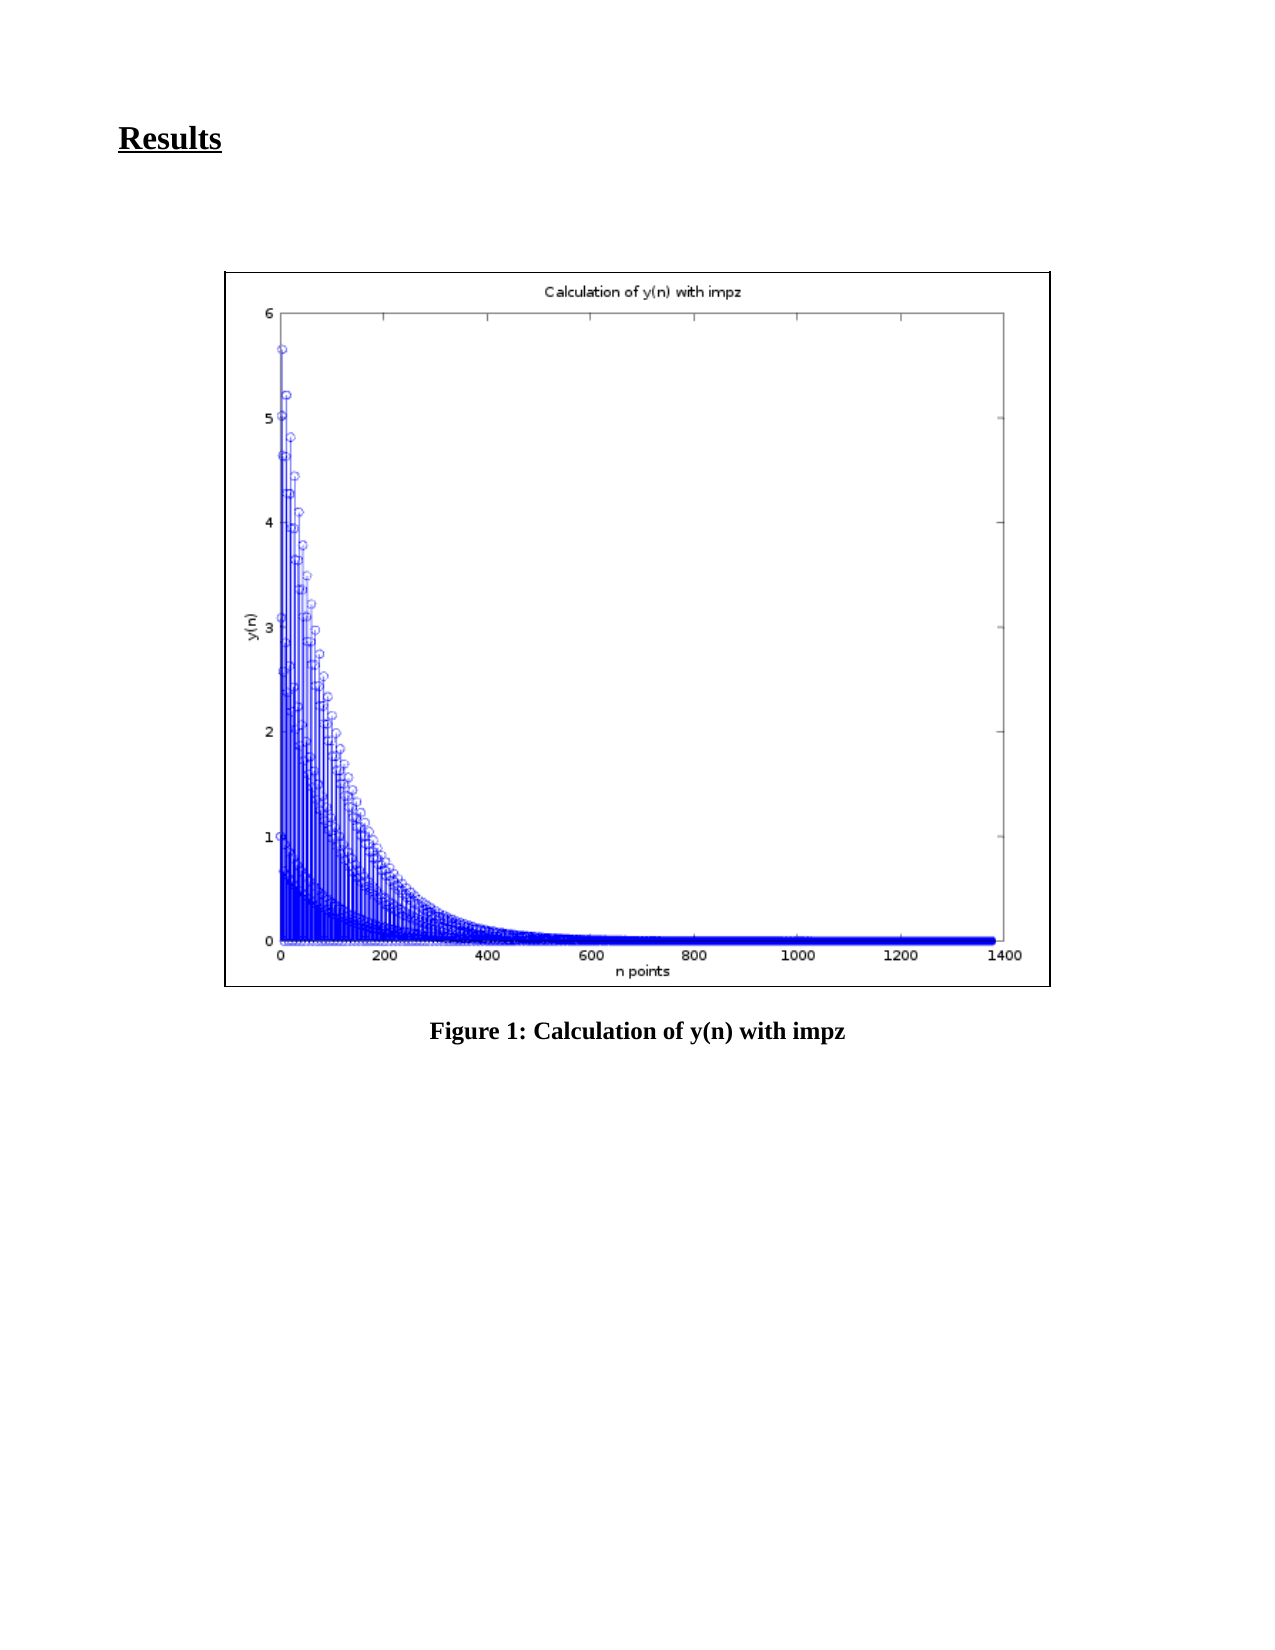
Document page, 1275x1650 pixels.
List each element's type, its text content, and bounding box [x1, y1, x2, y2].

picture [228, 276, 1047, 983]
text Results [118, 118, 1157, 156]
text Figure 1: Calculation of y(n) with impz [118, 271, 1157, 1045]
